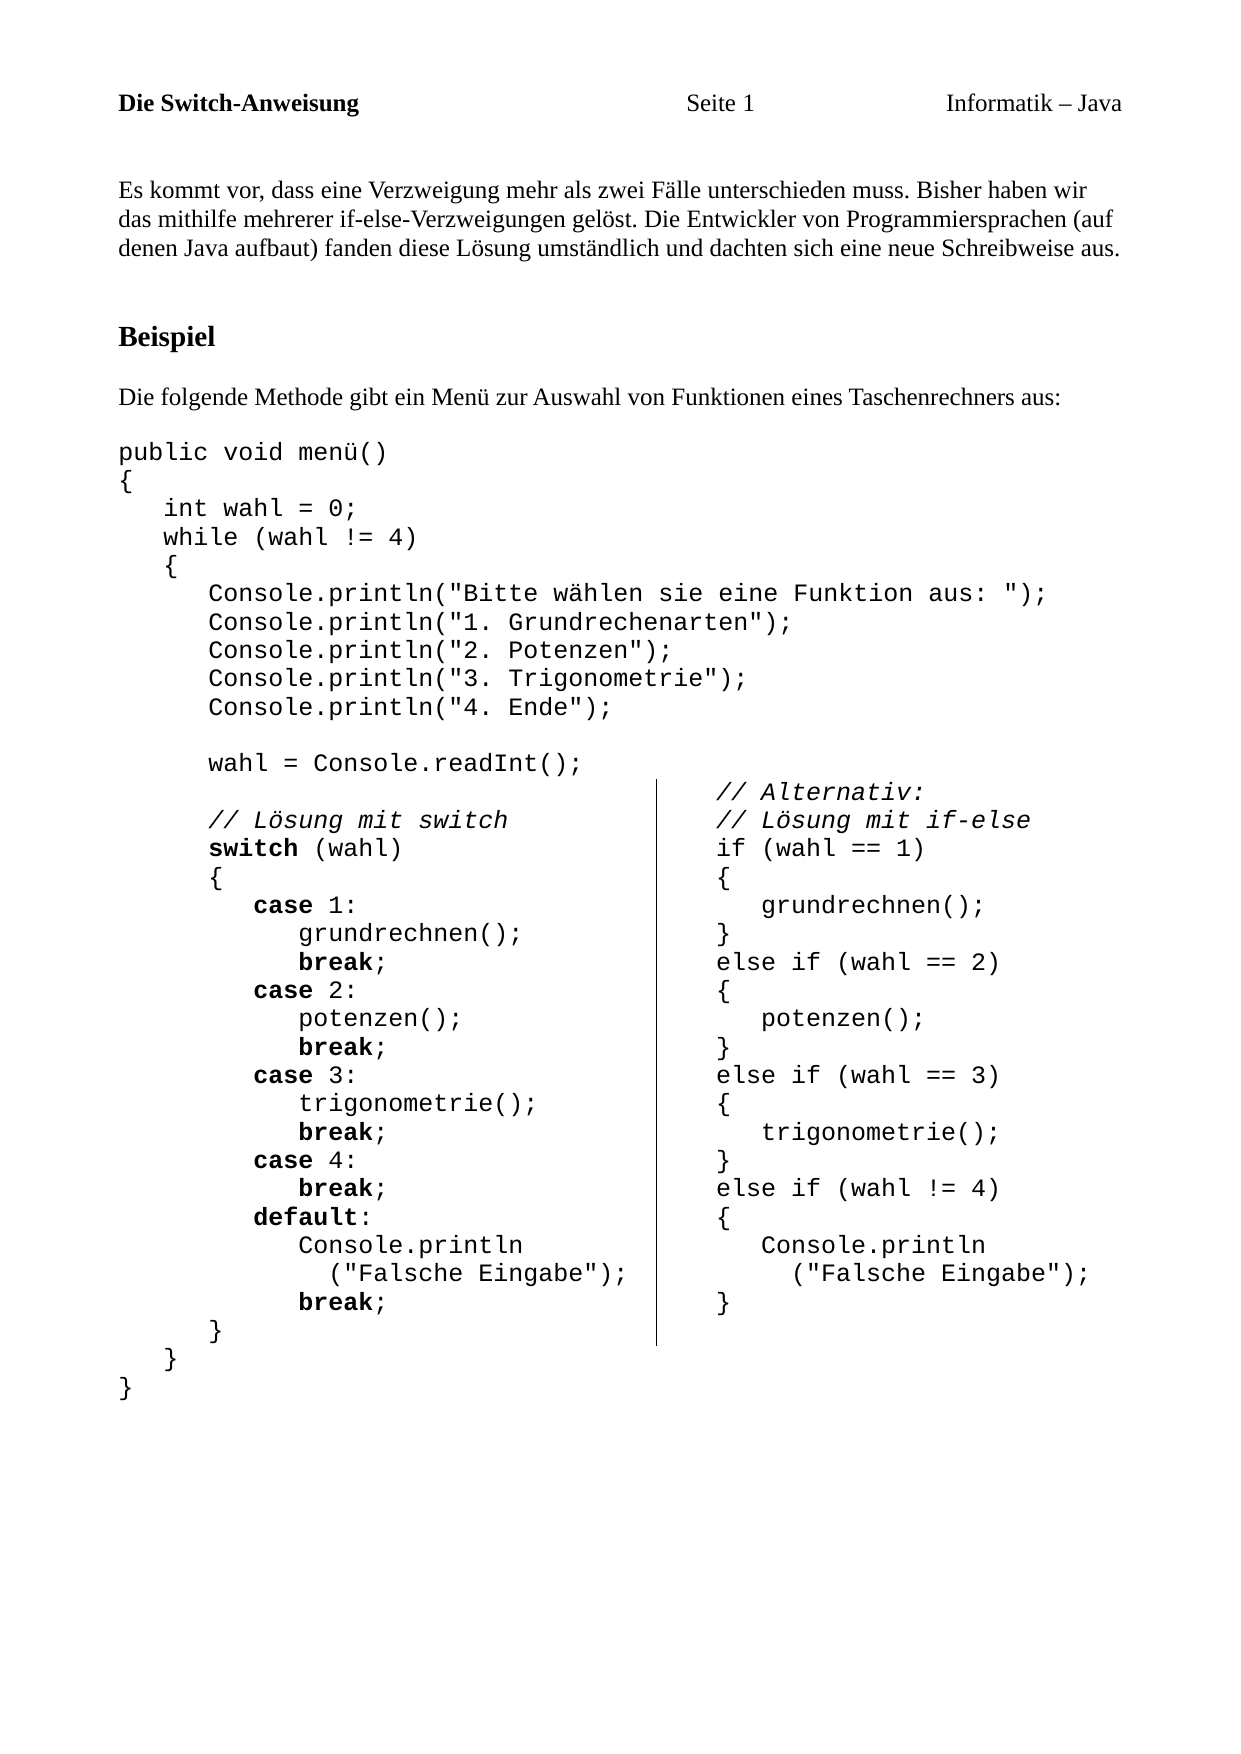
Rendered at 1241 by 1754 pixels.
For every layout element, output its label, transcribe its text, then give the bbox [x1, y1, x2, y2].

text Console.println("2. Potenzen"); [118, 637, 1122, 666]
text while (wahl != 4) [118, 524, 1122, 552]
text Console.println("4. Ende"); [118, 694, 1122, 722]
text wahl = Console.readInt(); [118, 751, 1122, 779]
text Console.println("Bitte wählen sie eine Funktion aus: "); [118, 581, 1122, 609]
text Die folgende Methode gibt ein Menü zur Auswahl von Funktionen eines Taschenrechners aus: [118, 382, 1122, 410]
table_header // Alternativ: // Lösung mit if-else if (wahl == 1) { grundrechnen(); } else if (wahl == 2) { potenzen(); } else if (wahl == 3) { trigonometrie(); } else if (wahl != 4) { Console.println ("Falsche Eingabe"); } [657, 779, 1122, 1346]
text } [118, 1346, 1122, 1374]
text Es kommt vor, dass eine Verzweigung mehr als zwei Fälle unterschieden muss. Bisher haben wir das mithilfe mehrerer if-else-Verzweigungen gelöst. Die Entwickler von Programmiersprachen (auf denen Java aufbaut) fanden diese Lösung umständlich und dachten sich eine neue Schreibweise aus. [118, 176, 1122, 262]
text public void menü() [118, 439, 1122, 467]
text { [118, 552, 1122, 581]
text Beispiel [118, 319, 1122, 353]
text Console.println("1. Grundrechenarten"); [118, 609, 1122, 637]
text Console.println("3. Trigonometrie"); [118, 666, 1122, 694]
table_header // Lösung mit switch switch (wahl) { case 1: grundrechnen(); break; case 2: potenzen(); break; case 3: trigonometrie(); break; case 4: break; default: Console.println ("Falsche Eingabe"); break; } [118, 779, 656, 1346]
text int wahl = 0; [118, 496, 1122, 524]
text { [118, 467, 1122, 496]
text } [118, 1374, 1122, 1402]
